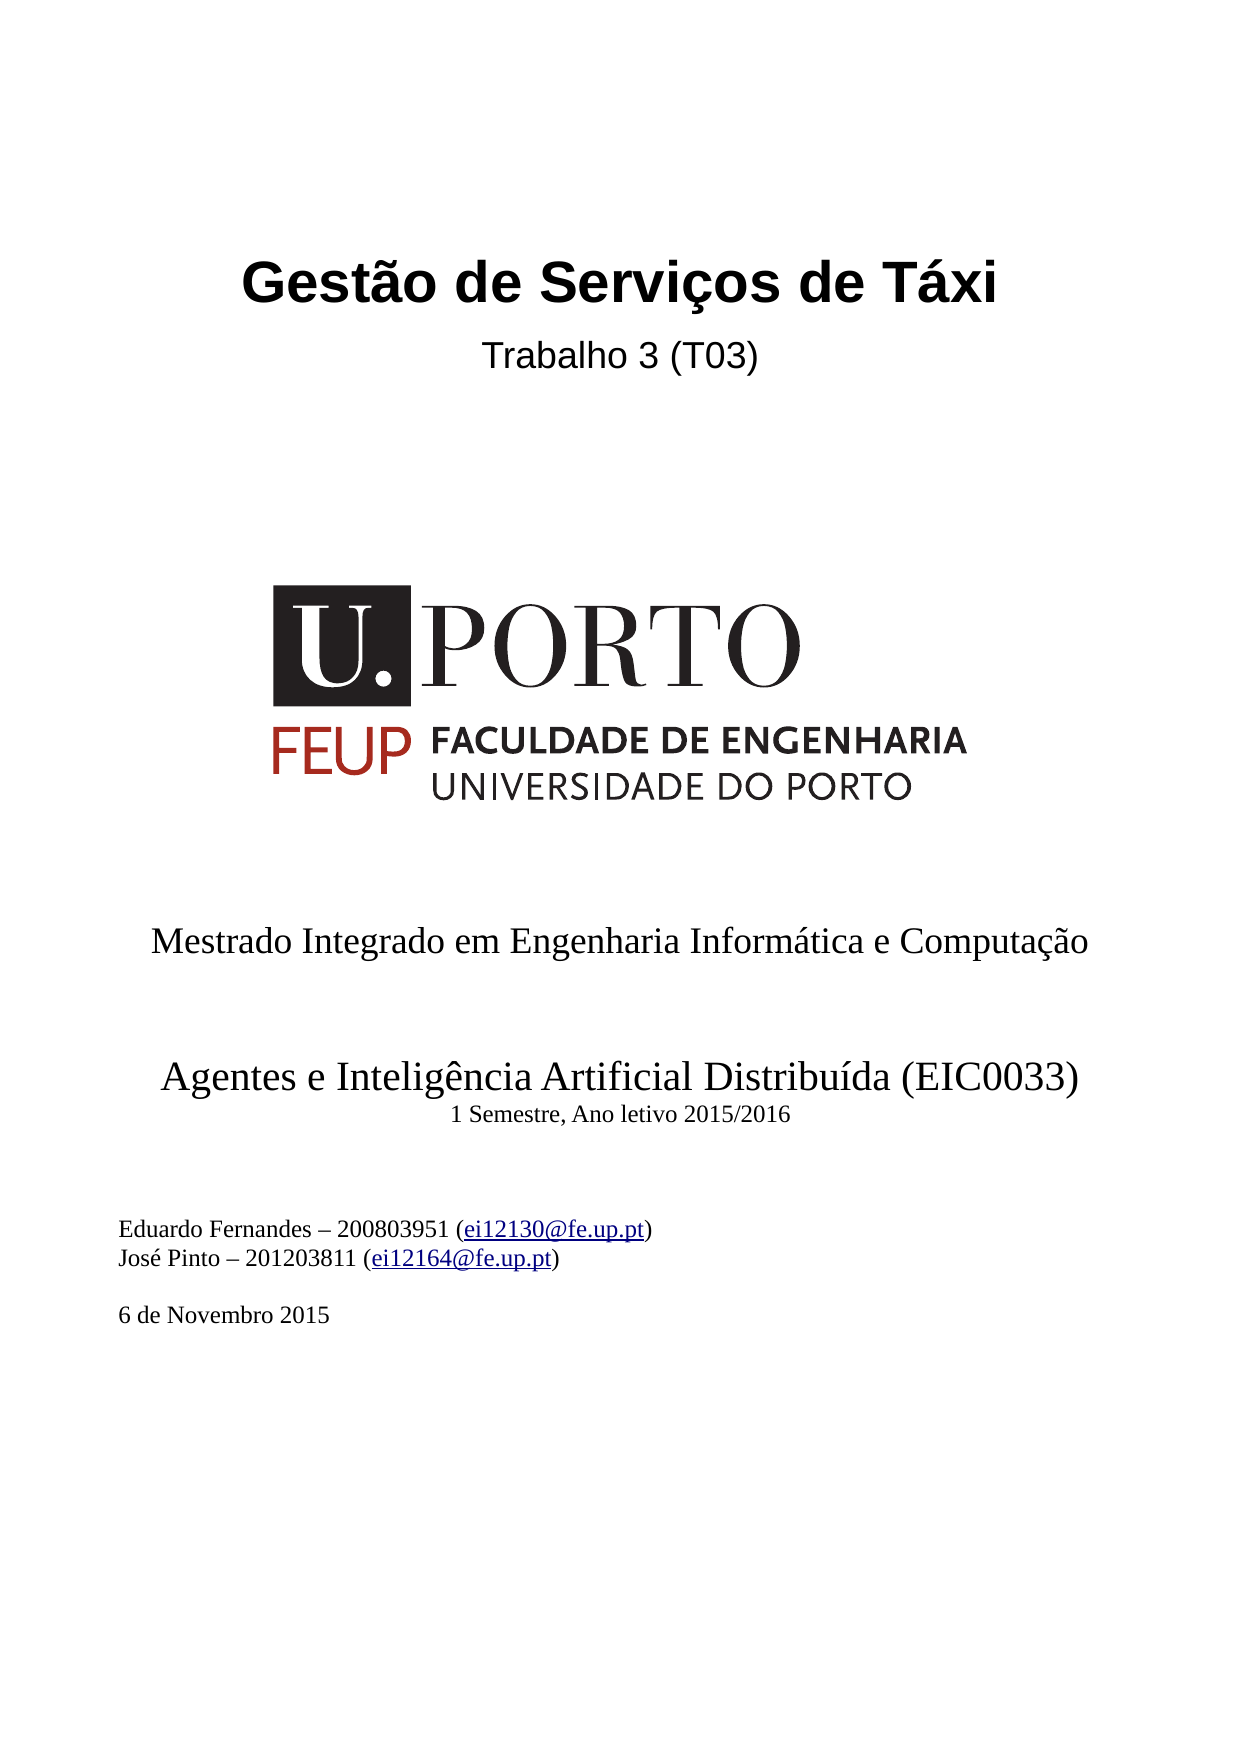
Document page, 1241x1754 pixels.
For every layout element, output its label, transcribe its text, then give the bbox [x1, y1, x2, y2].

text 1 Semestre, Ano letivo 2015/2016 [118, 1099, 1122, 1128]
text 6 de Novembro 2015 [118, 1300, 1122, 1329]
subtitle Trabalho 3 (T03) [118, 333, 1122, 377]
title Gestão de Serviços de Táxi [118, 248, 1122, 315]
text José Pinto – 201203811 (ei12164@fe.up.pt) [118, 1243, 1122, 1272]
text Mestrado Integrado em Engenharia Informática e Computação [118, 919, 1122, 962]
text Agentes e Inteligência Artificial Distribuída (EIC0033) [118, 1051, 1122, 1099]
text Eduardo Fernandes – 200803951 (ei12130@fe.up.pt) [118, 1214, 1122, 1243]
